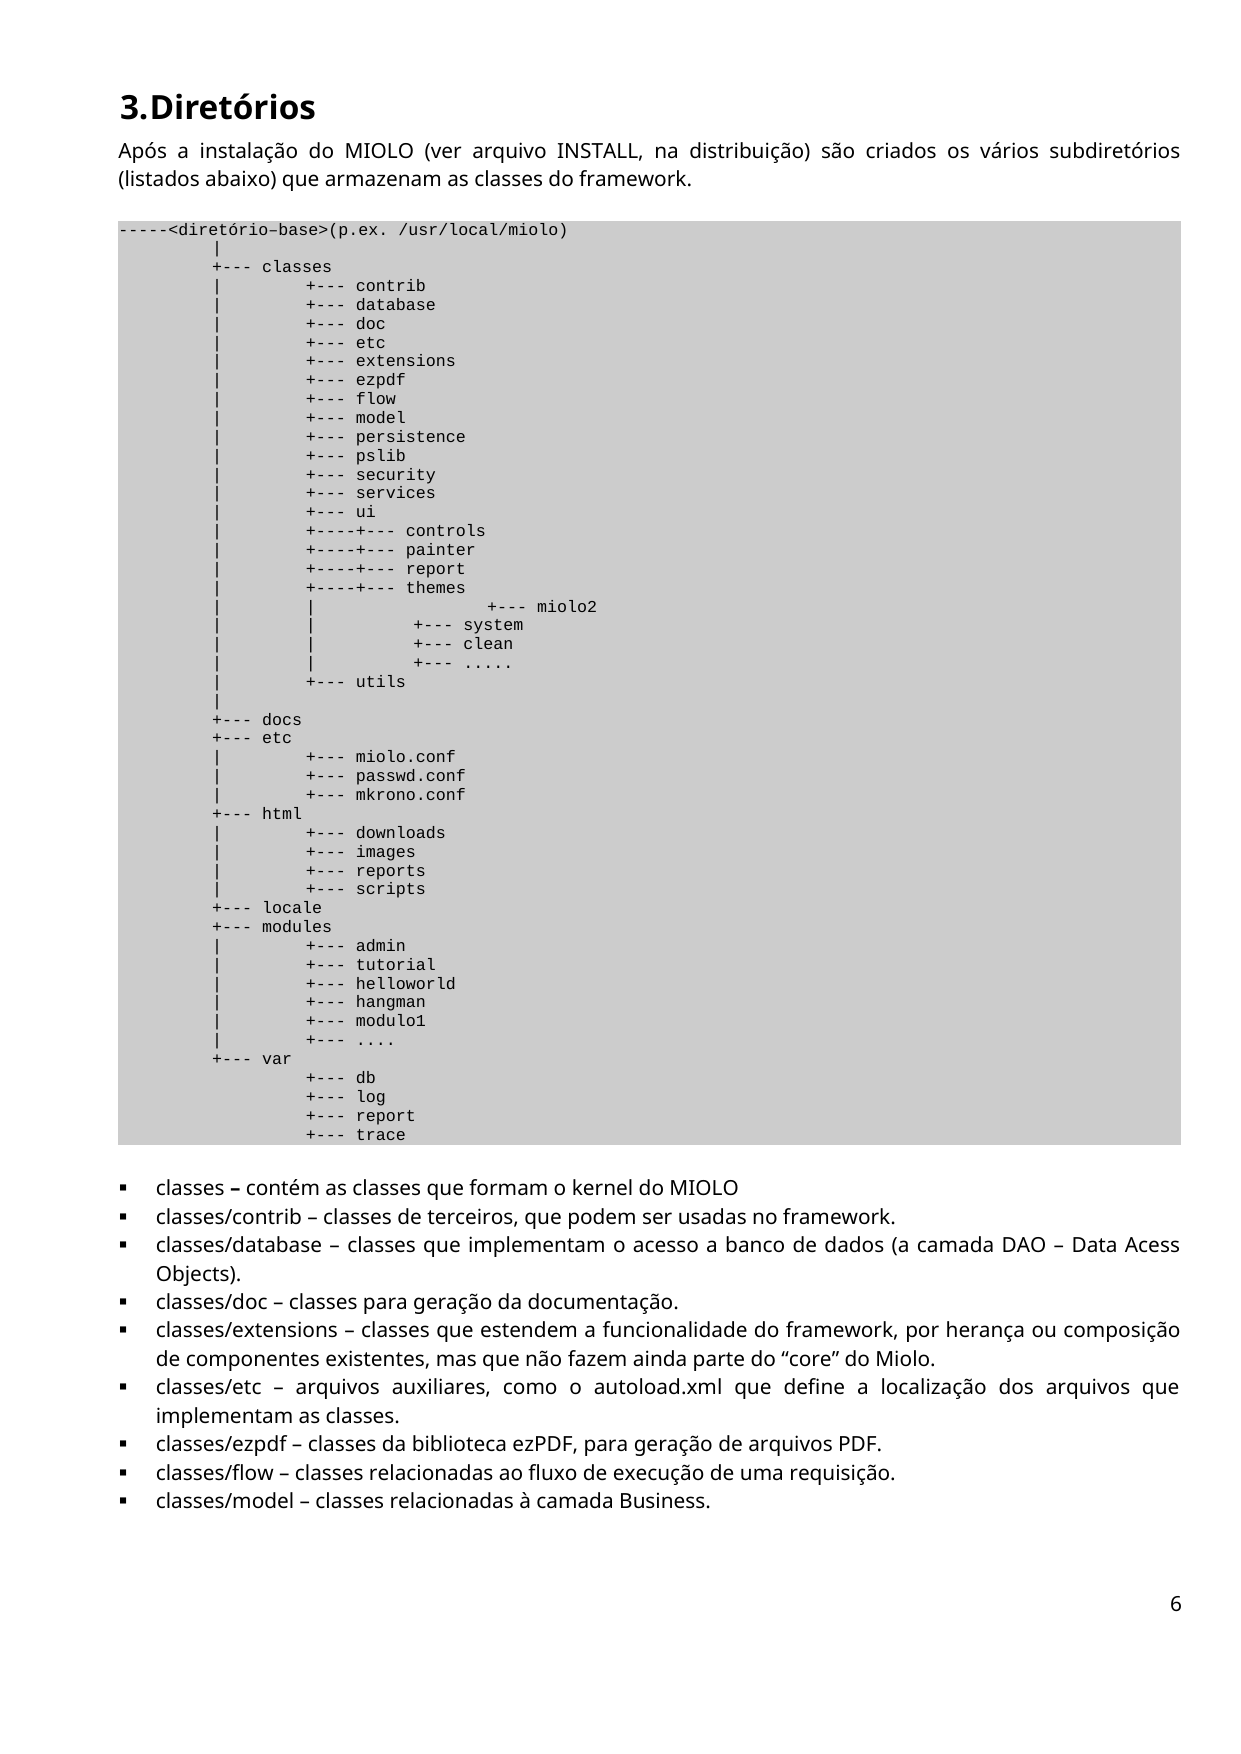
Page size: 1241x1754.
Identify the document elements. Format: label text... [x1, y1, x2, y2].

text Após a instalação do MIOLO (ver arquivo INSTALL, na distribuição) são criados os vários subdiretórios (listados abaixo) que armazenam as classes do framework. [118, 136, 1181, 193]
list classes/etc – arquivos auxiliares, como o autoload.xml que define a localização dos arquivos que implementam as classes. [118, 1372, 1181, 1429]
text | +----+--- report [118, 560, 1181, 579]
text +--- trace [118, 1126, 1181, 1145]
list classes/ezpdf – classes da biblioteca ezPDF, para geração de arquivos PDF. [118, 1429, 1181, 1458]
text +--- docs [118, 711, 1181, 730]
list classes/doc – classes para geração da documentação. [118, 1287, 1181, 1316]
list classes/database – classes que implementam o acesso a banco de dados (a camada DAO – Data Acess Objects). [118, 1230, 1181, 1287]
text +--- modules [118, 919, 1181, 937]
text | | +--- ..... [118, 655, 1181, 673]
text | +--- pslib [118, 447, 1181, 466]
text | +--- helloworld [118, 975, 1181, 994]
text +--- report [118, 1107, 1181, 1126]
text | +--- passwd.conf [118, 768, 1181, 787]
text | [118, 240, 1181, 259]
list classes/extensions – classes que estendem a funcionalidade do framework, por herança ou composição de componentes existentes, mas que não fazem ainda parte do “core” do Miolo. [118, 1316, 1181, 1372]
text | +--- ui [118, 504, 1181, 523]
text +--- classes [118, 259, 1181, 278]
text +--- locale [118, 900, 1181, 919]
text | +--- scripts [118, 881, 1181, 900]
text +--- etc [118, 730, 1181, 749]
text | +--- security [118, 466, 1181, 485]
text | +--- doc [118, 315, 1181, 334]
text | +----+--- themes [118, 579, 1181, 598]
list classes/flow – classes relacionadas ao fluxo de execução de uma requisição. [118, 1458, 1181, 1486]
text | | +--- clean [118, 636, 1181, 655]
subtitle Diretórios [120, 84, 1181, 129]
text | +--- persistence [118, 428, 1181, 447]
list classes/model – classes relacionadas à camada Business. [118, 1486, 1181, 1514]
text | +--- tutorial [118, 956, 1181, 975]
text | +--- database [118, 296, 1181, 315]
text +--- db [118, 1069, 1181, 1088]
text | +--- admin [118, 937, 1181, 956]
text | +--- reports [118, 862, 1181, 881]
text | [118, 692, 1181, 711]
text | +--- miolo.conf [118, 749, 1181, 768]
text | +--- etc [118, 334, 1181, 353]
text | +--- .... [118, 1032, 1181, 1051]
text | +--- modulo1 [118, 1013, 1181, 1032]
text +--- html [118, 806, 1181, 824]
list classes – contém as classes que formam o kernel do MIOLO [118, 1173, 1181, 1202]
text | +----+--- painter [118, 542, 1181, 560]
text | +--- downloads [118, 824, 1181, 843]
list classes/contrib – classes de terceiros, que podem ser usadas no framework. [118, 1202, 1181, 1230]
text +--- var [118, 1051, 1181, 1069]
text | +--- hangman [118, 994, 1181, 1013]
text | +--- images [118, 843, 1181, 862]
text | +--- mkrono.conf [118, 787, 1181, 806]
text | +--- utils [118, 673, 1181, 692]
text | +--- ezpdf [118, 372, 1181, 391]
text | +----+--- controls [118, 523, 1181, 542]
text | | +--- system [118, 617, 1181, 636]
text -----<diretório–base>(p.ex. /usr/local/miolo) [118, 221, 1181, 240]
text | +--- extensions [118, 353, 1181, 372]
text | +--- model [118, 409, 1181, 428]
text +--- log [118, 1088, 1181, 1107]
text | | +--- miolo2 [118, 598, 1181, 617]
text | +--- flow [118, 391, 1181, 409]
text | +--- contrib [118, 278, 1181, 296]
text | +--- services [118, 485, 1181, 504]
